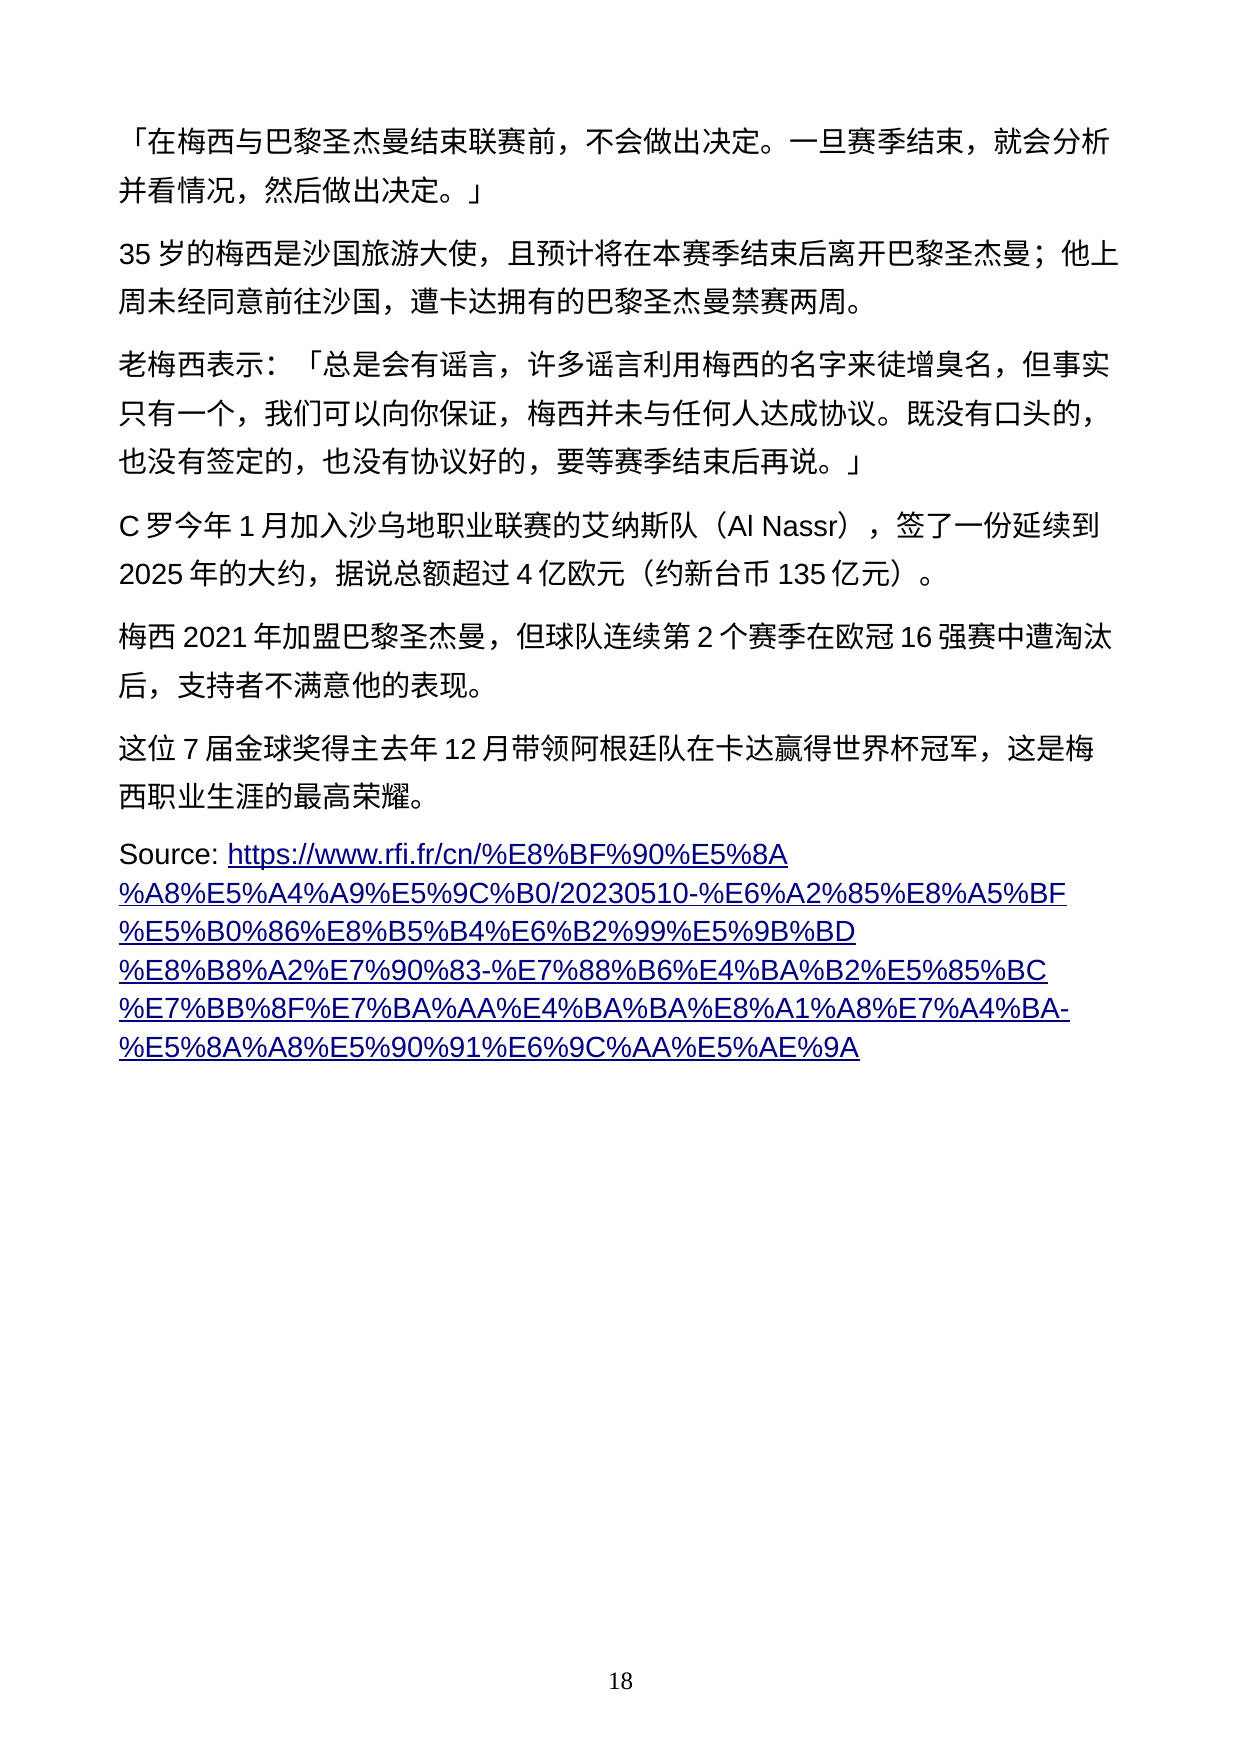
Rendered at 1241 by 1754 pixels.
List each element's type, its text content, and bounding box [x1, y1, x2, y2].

text 「在梅西与巴黎圣杰曼结束联赛前，不会做出决定。一旦赛季结束，就会分析并看情况，然后做出决定。」 [118, 118, 1122, 209]
text 这位7届金球奖得主去年12月带领阿根廷队在卡达赢得世界杯冠军，这是梅西职业生涯的最高荣耀。 [118, 725, 1122, 816]
text 梅西2021年加盟巴黎圣杰曼，但球队连续第2个赛季在欧冠16强赛中遭淘汰后，支持者不满意他的表现。 [118, 614, 1122, 704]
text Source: https://www.rfi.fr/cn/%E8%BF%90%E5%8A%A8%E5%A4%A9%E5%9C%B0/20230510-%E6%A2%85%E8%A5%BF%E5%B0%86%E8%B5%B4%E6%B2%99%E5%9B%BD%E8%B8%A2%E7%90%83-%E7%88%B6%E4%BA%B2%E5%85%BC%E7%BB%8F%E7%BA%AA%E4%BA%BA%E8%A1%A8%E7%A4%BA-%E5%8A%A8%E5%90%91%E6%9C%AA%E5%AE%9A [118, 837, 1122, 1063]
text C罗今年1月加入沙乌地职业联赛的艾纳斯队（Al Nassr），签了一份延续到2025年的大约，据说总额超过4亿欧元（约新台币135亿元）。 [118, 502, 1122, 593]
text 35岁的梅西是沙国旅游大使，且预计将在本赛季结束后离开巴黎圣杰曼；他上周未经同意前往沙国，遭卡达拥有的巴黎圣杰曼禁赛两周。 [118, 230, 1122, 321]
text 老梅西表示：「总是会有谣言，许多谣言利用梅西的名字来徒增臭名，但事实只有一个，我们可以向你保证，梅西并未与任何人达成协议。既没有口头的，也没有签定的，也没有协议好的，要等赛季结束后再说。」 [118, 342, 1122, 481]
